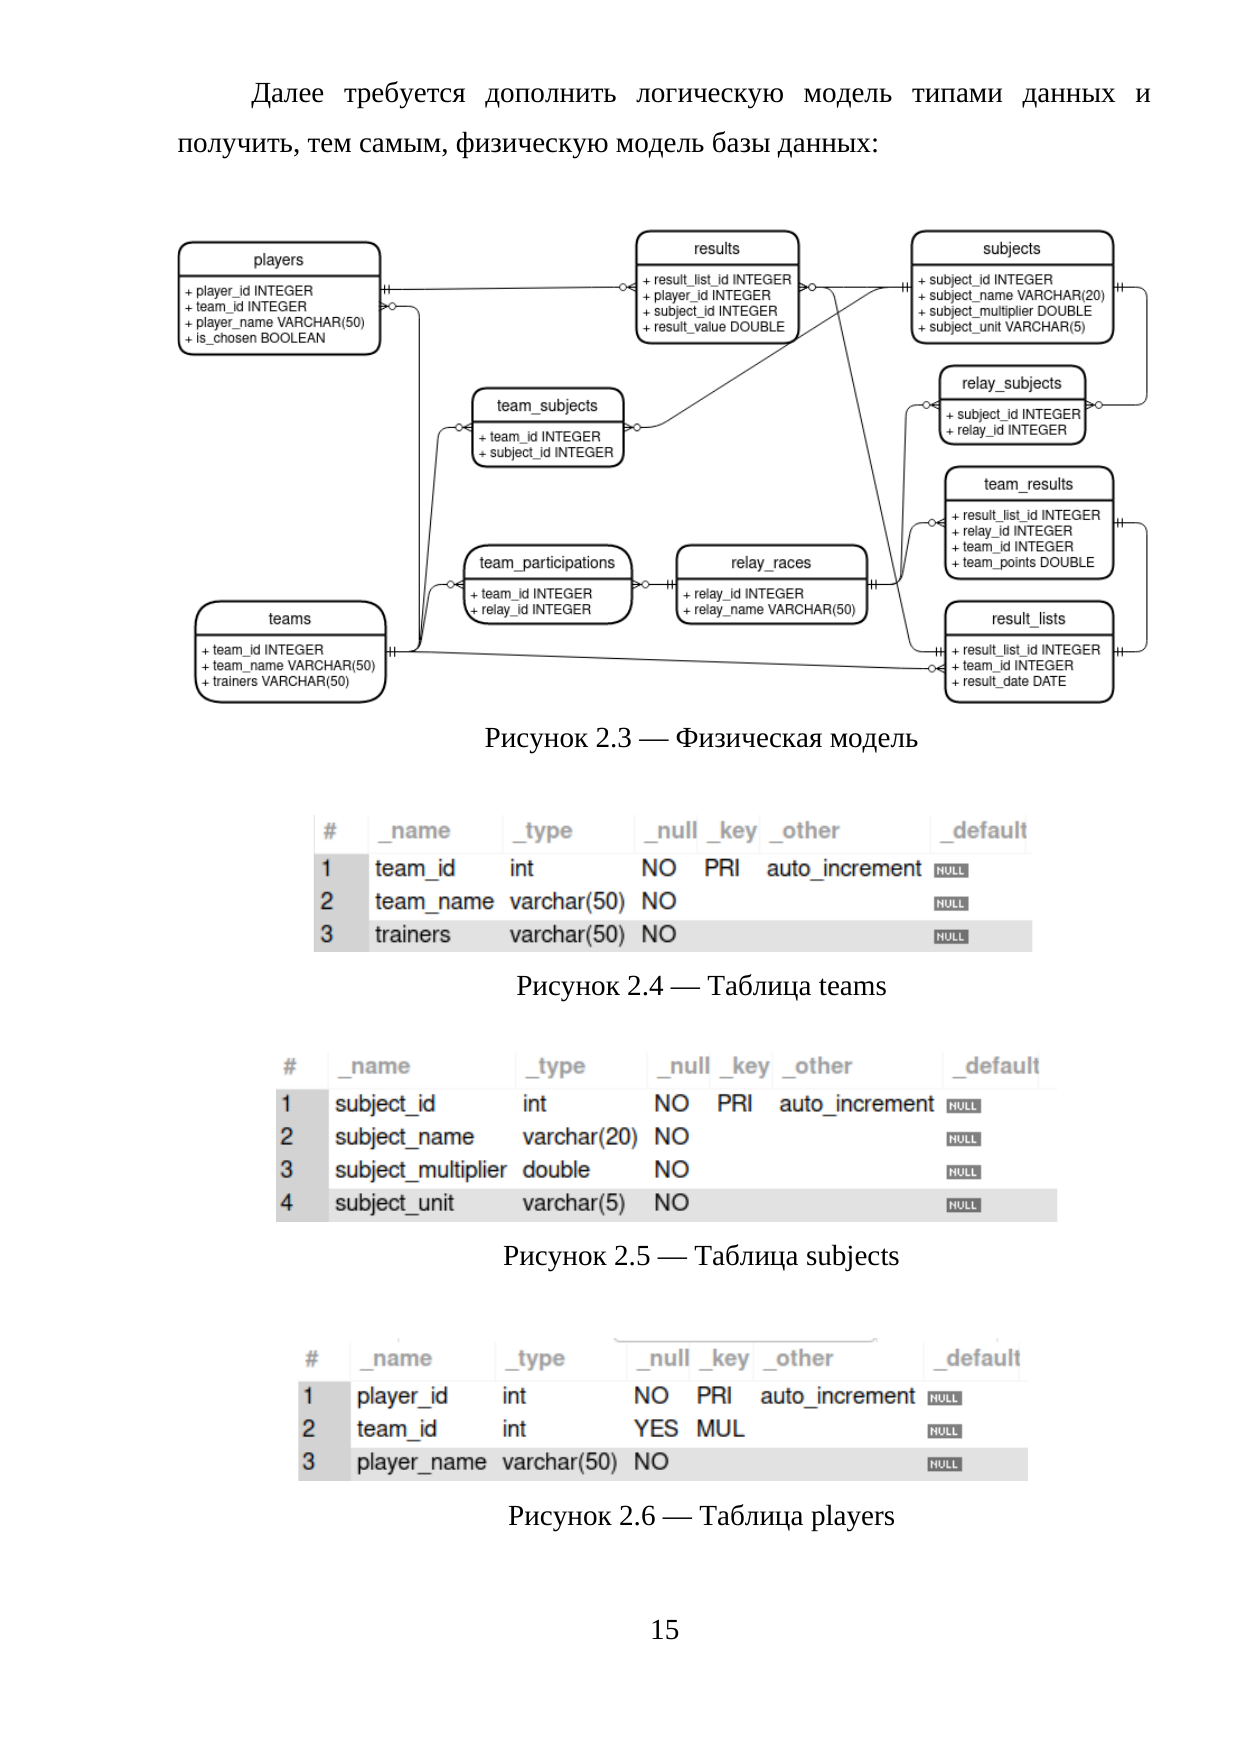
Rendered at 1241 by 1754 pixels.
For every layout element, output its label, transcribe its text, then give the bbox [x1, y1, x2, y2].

text Рисунок 2.4 — Таблица teams [177, 821, 1152, 1002]
picture [177, 226, 1152, 704]
text Рисунок 2.3 — Физическая модель [177, 704, 1152, 754]
text Рисунок 2.5 — Таблица subjects [177, 1069, 1152, 1272]
text Далее требуется дополнить логическую модель типами данных и получить, тем самым, физическую модель базы данных: [177, 75, 1152, 159]
picture [298, 1338, 1028, 1481]
text Рисунок 2.6 — Таблица players [177, 1339, 1152, 1531]
picture [276, 1052, 1058, 1222]
picture [313, 815, 1033, 952]
